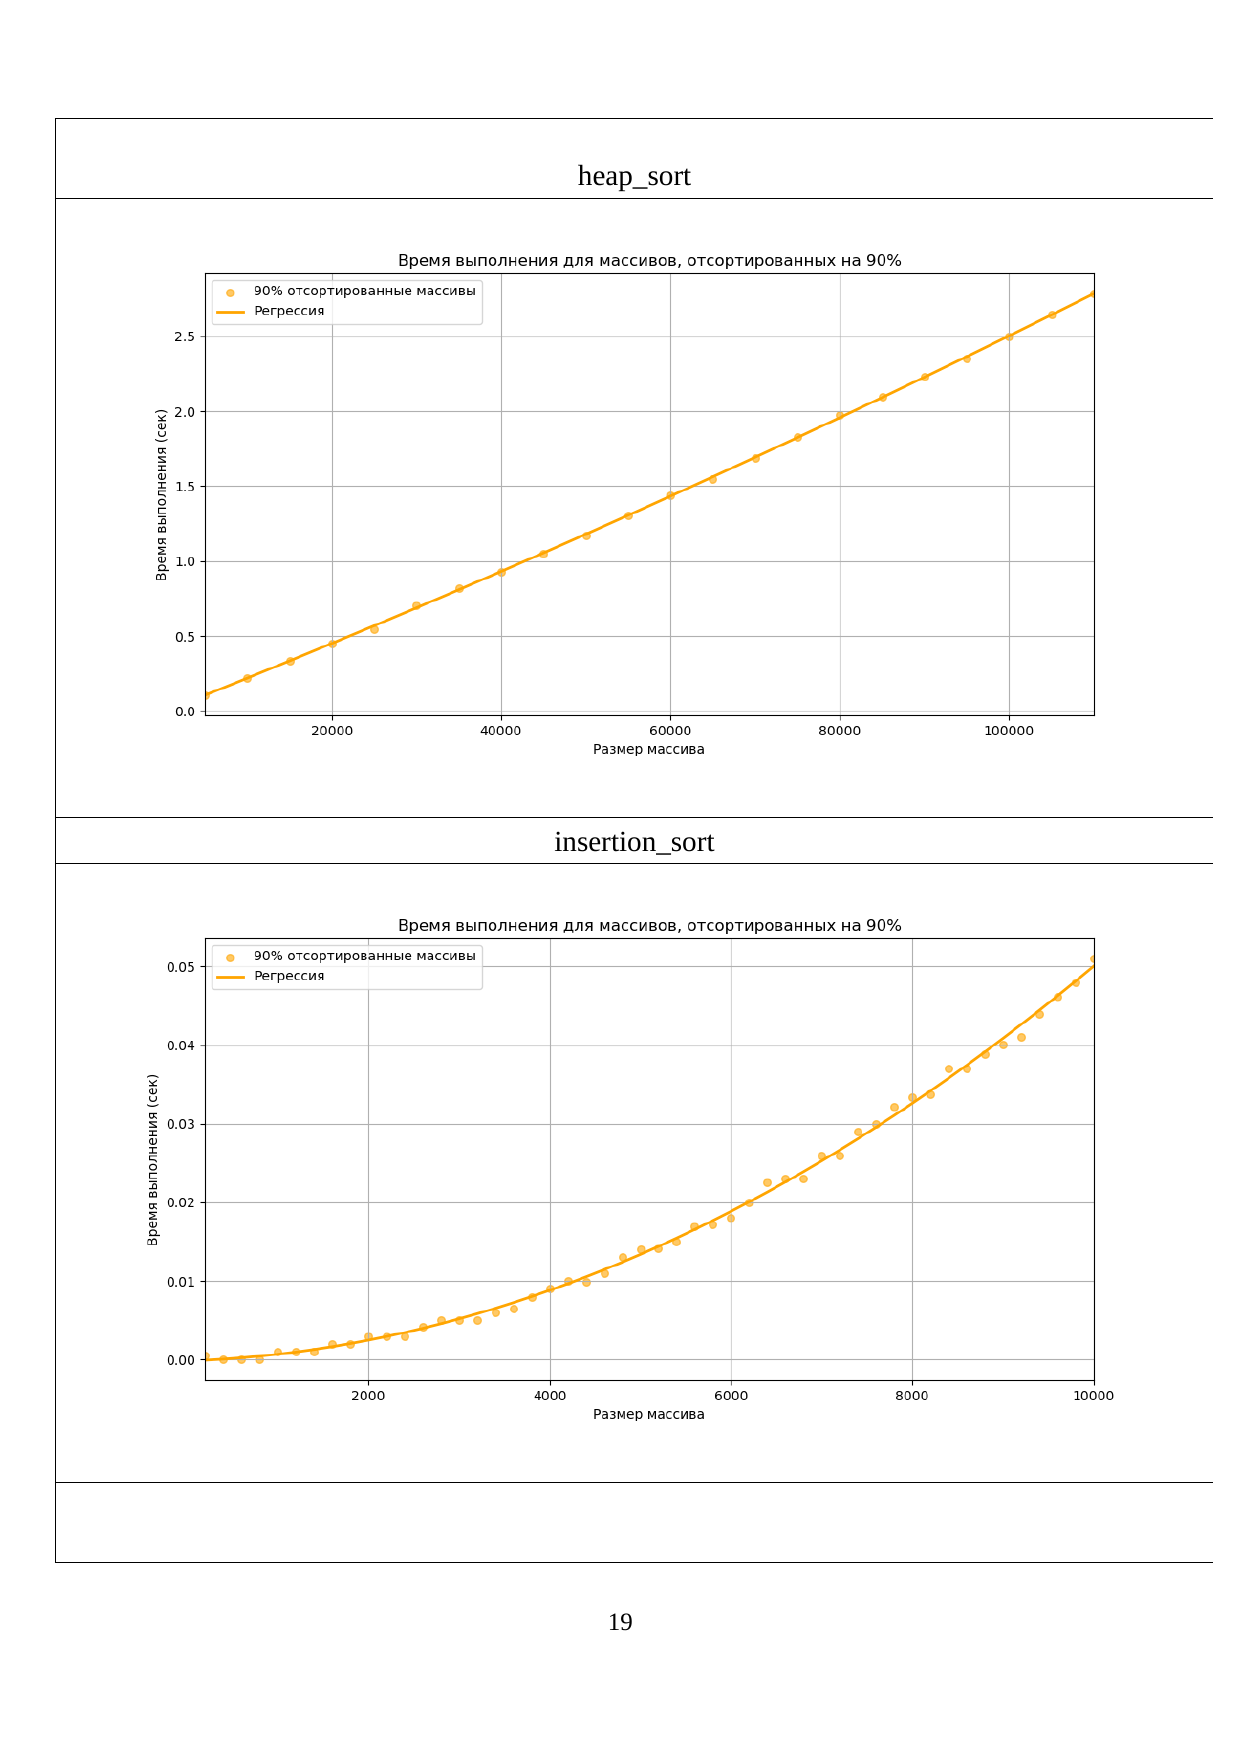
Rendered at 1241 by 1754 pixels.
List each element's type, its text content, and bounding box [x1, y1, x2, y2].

table_cell [56, 864, 1213, 1482]
table_cell [56, 1483, 1213, 1562]
table_cell [56, 199, 1213, 817]
picture [61, 869, 1208, 1443]
table_cell heap_sort [56, 119, 1213, 198]
picture [61, 204, 1208, 778]
table_cell insertion_sort [56, 818, 1213, 863]
